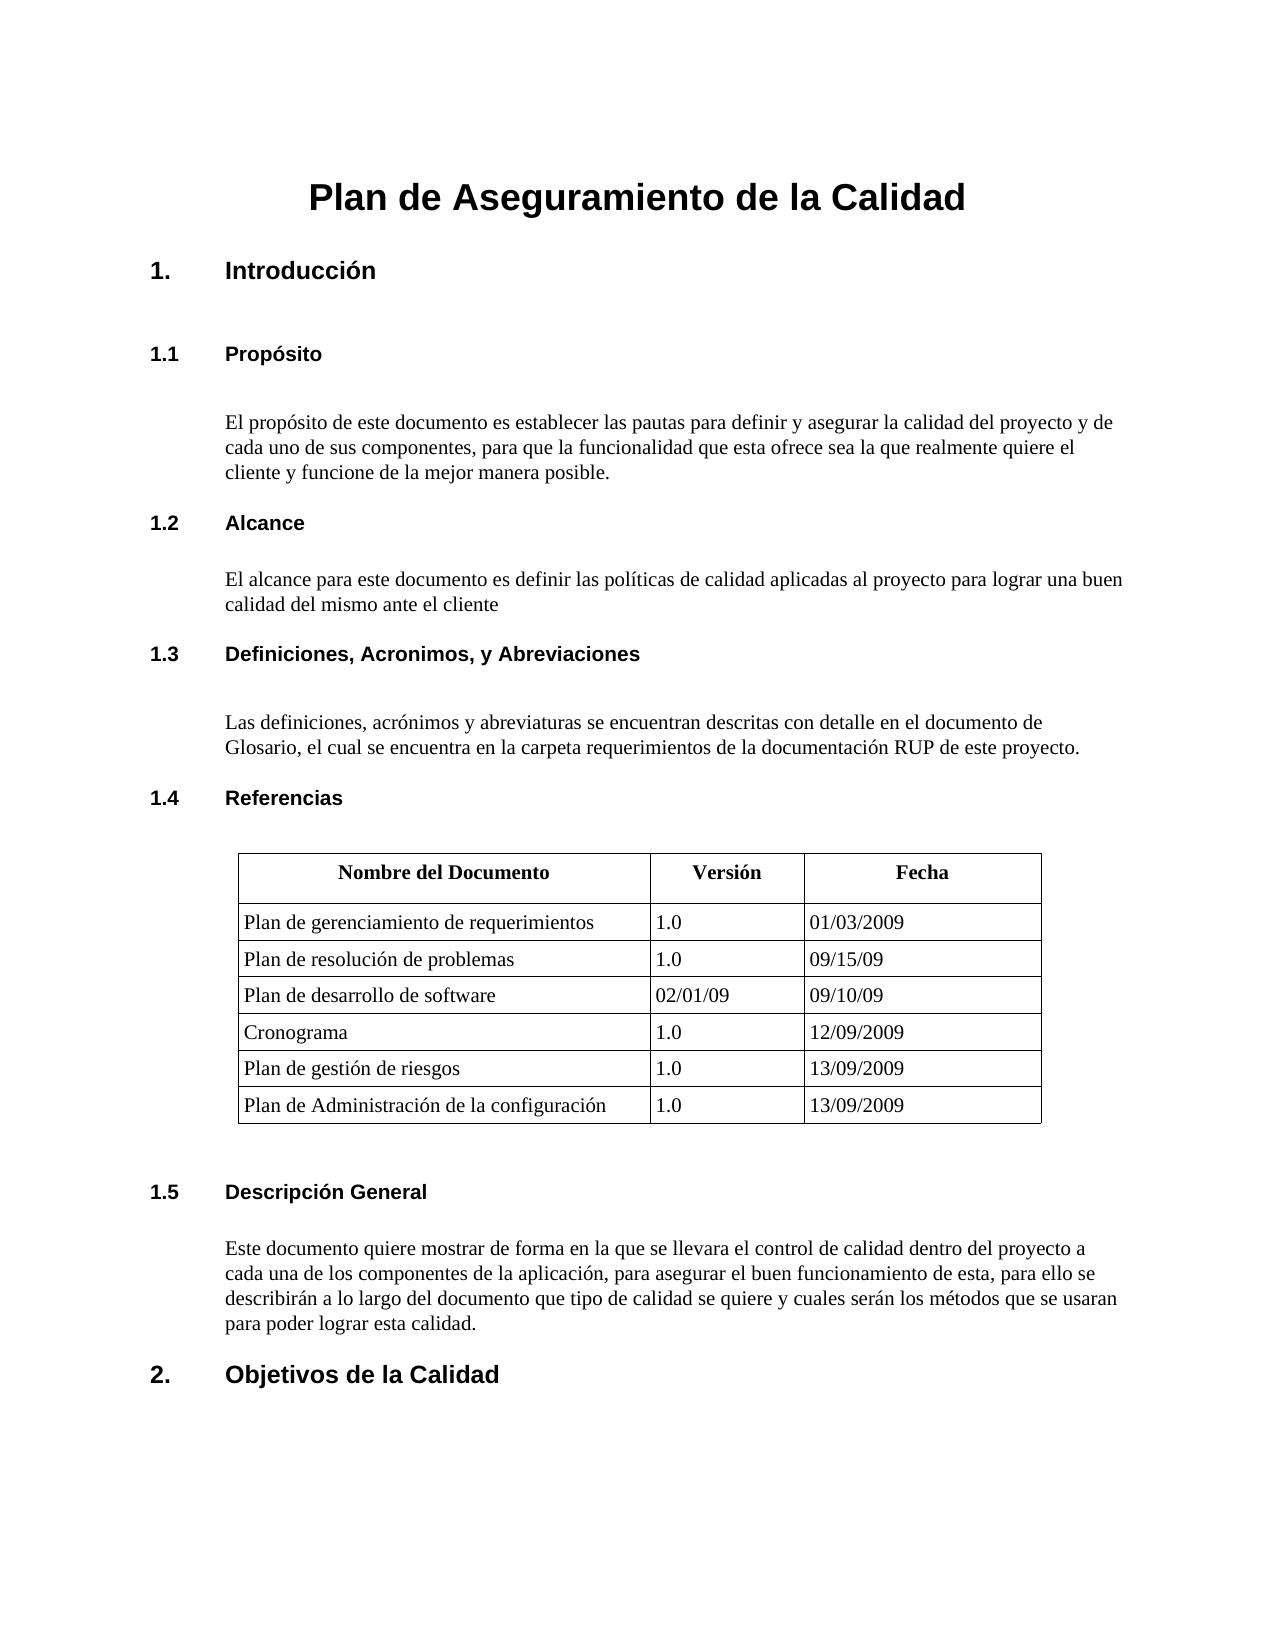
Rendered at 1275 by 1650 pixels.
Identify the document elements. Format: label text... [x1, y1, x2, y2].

table_header Nombre del Documento [239, 854, 650, 903]
text Las definiciones, acrónimos y abreviaturas se encuentran descritas con detalle en el documento de Glosario, el cual se encuentra en la carpeta requerimientos de la documentación RUP de este proyecto. [225, 709, 1125, 759]
subtitle Descripción General [150, 1179, 1125, 1204]
table_cell 13/09/2009 [805, 1051, 1041, 1086]
table_cell 1.0 [651, 1087, 804, 1123]
table_cell Plan de gerenciamiento de requerimientos [239, 904, 650, 940]
subtitle Definiciones, Acronimos, y Abreviaciones [150, 641, 1125, 666]
subtitle Referencias [150, 784, 1125, 809]
table_header Fecha [805, 854, 1041, 903]
table_cell Plan de Administración de la configuración [239, 1087, 650, 1123]
table_cell Plan de resolución de problemas [239, 941, 650, 976]
table_cell 10/09/09 [805, 977, 1041, 1013]
subtitle Alcance [150, 509, 1125, 534]
text El alcance para este documento es definir las políticas de calidad aplicadas al proyecto para lograr una buen calidad del mismo ante el cliente [225, 566, 1125, 616]
subtitle Objetivos de la Calidad [150, 1360, 1125, 1389]
title Plan de Aseguramiento de la Calidad [150, 175, 1125, 218]
table_cell 12/09/2009 [805, 1014, 1041, 1049]
table_cell 1.0 [651, 941, 804, 976]
table_cell 15/09/09 [805, 941, 1041, 976]
table_cell Plan de desarrollo de software [239, 977, 650, 1013]
subtitle Introducción [150, 256, 1125, 284]
table_cell 01/03/2009 [805, 904, 1041, 940]
table_cell Plan de gestión de riesgos [239, 1051, 650, 1086]
table_cell Cronograma [239, 1014, 650, 1049]
table_cell 1.0 [651, 1051, 804, 1086]
table_cell 1.0 [651, 904, 804, 940]
table_cell 01/02/09 [651, 977, 804, 1013]
text Este documento quiere mostrar de forma en la que se llevara el control de calidad dentro del proyecto a cada una de los componentes de la aplicación, para asegurar el buen funcionamiento de esta, para ello se describirán a lo largo del documento que tipo de calidad se quiere y cuales serán los métodos que se usaran para poder lograr esta calidad. [225, 1235, 1125, 1335]
table_header Versión [651, 854, 804, 903]
table_cell 1.0 [651, 1014, 804, 1049]
text El propósito de este documento es establecer las pautas para definir y asegurar la calidad del proyecto y de cada uno de sus componentes, para que la funcionalidad que esta ofrece sea la que realmente quiere el cliente y funcione de la mejor manera posible. [225, 409, 1125, 484]
table_cell 13/09/2009 [805, 1087, 1041, 1123]
subtitle Propósito [150, 341, 1125, 366]
